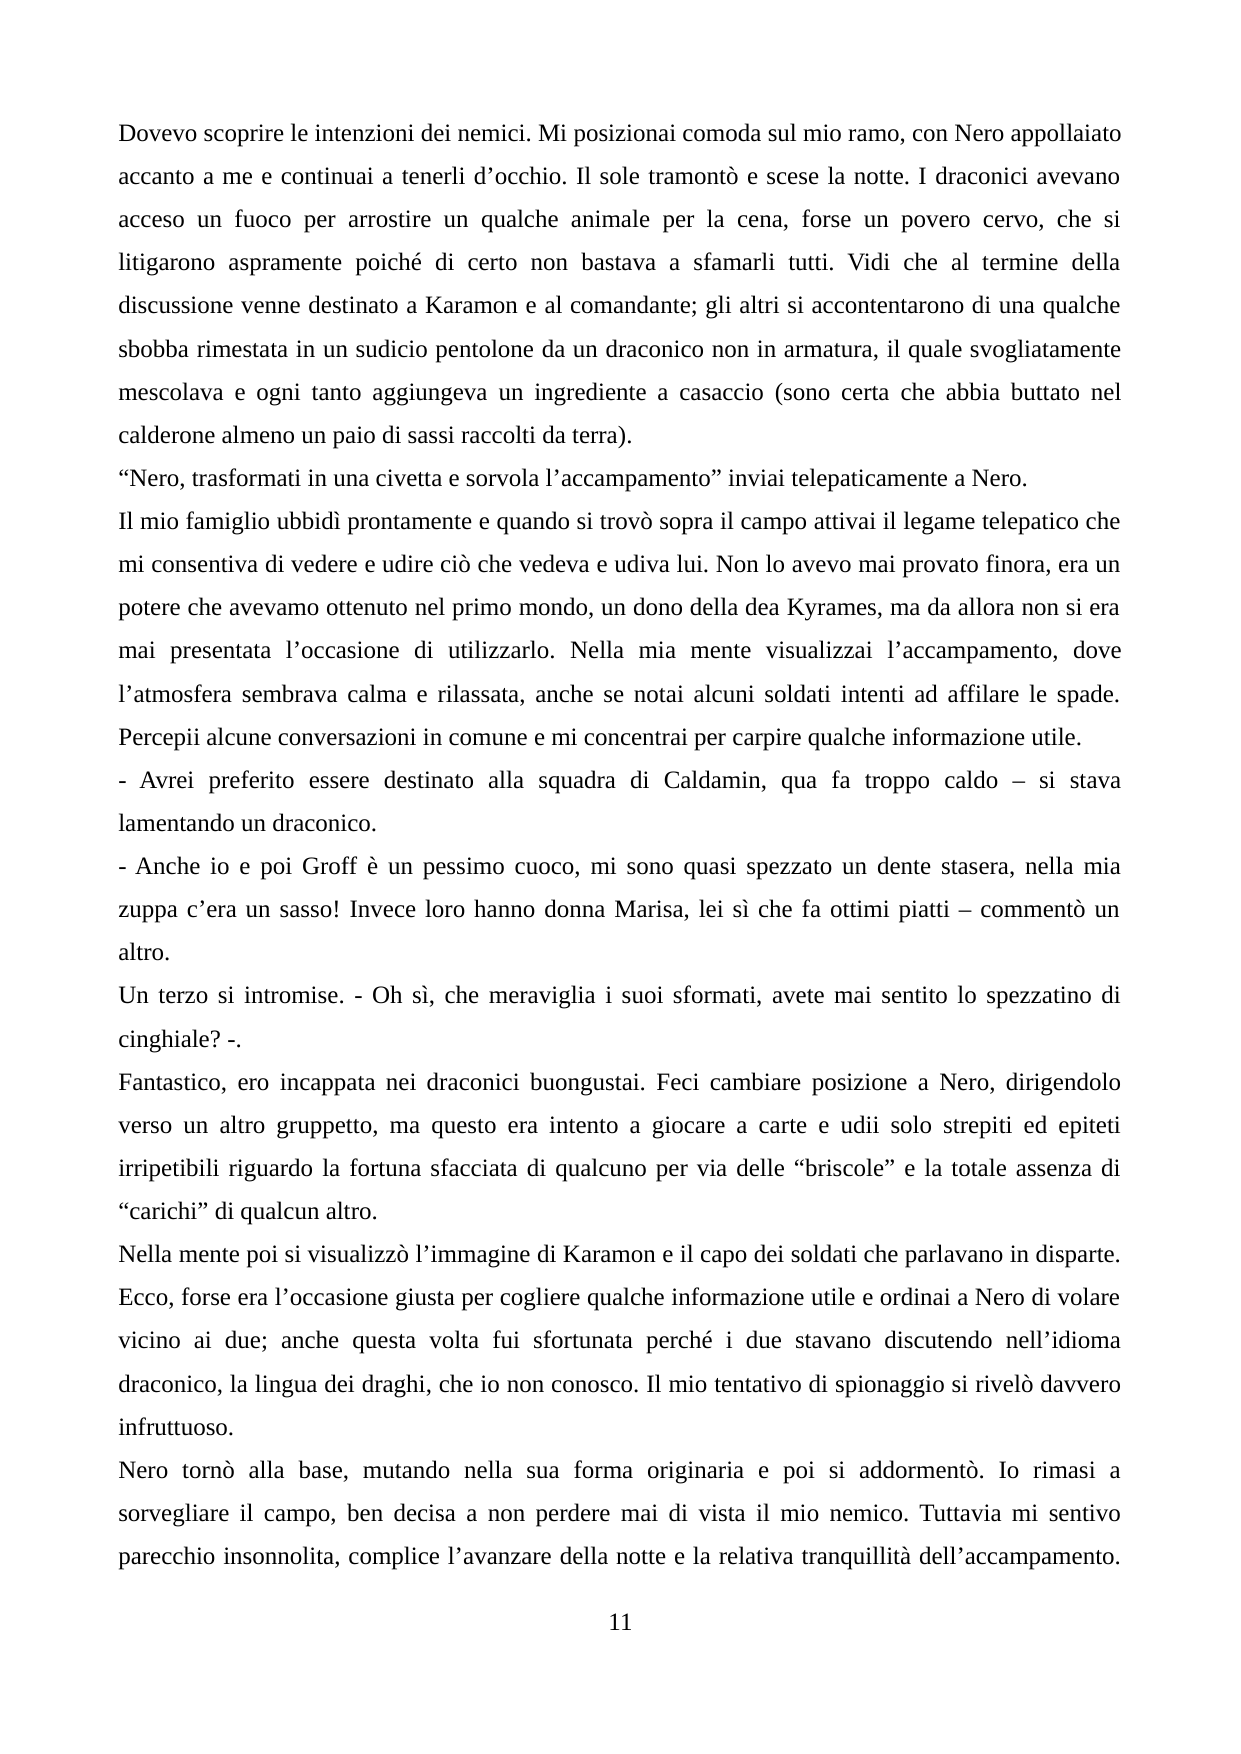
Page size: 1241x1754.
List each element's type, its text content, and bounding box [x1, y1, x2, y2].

text Dovevo scoprire le intenzioni dei nemici. Mi posizionai comoda sul mio ramo, con Nero appollaiato accanto a me e continuai a tenerli d’occhio. Il sole tramontò e scese la notte. I draconici avevano acceso un fuoco per arrostire un qualche animale per la cena, forse un povero cervo, che si litigarono aspramente poiché di certo non bastava a sfamarli tutti. Vidi che al termine della discussione venne destinato a Karamon e al comandante; gli altri si accontentarono di una qualche sbobba rimestata in un sudicio pentolone da un draconico non in armatura, il quale svogliatamente mescolava e ogni tanto aggiungeva un ingrediente a casaccio (sono certa che abbia buttato nel calderone almeno un paio di sassi raccolti da terra). [118, 118, 1122, 449]
text Fantastico, ero incappata nei draconici buongustai. Feci cambiare posizione a Nero, dirigendolo verso un altro gruppetto, ma questo era intento a giocare a carte e udii solo strepiti ed epiteti irripetibili riguardo la fortuna sfacciata di qualcuno per via delle “briscole” e la totale assenza di “carichi” di qualcun altro. [118, 1067, 1122, 1225]
text “Nero, trasformati in una civetta e sorvola l’accampamento” inviai telepaticamente a Nero. [118, 463, 1122, 492]
text Il mio famiglio ubbidì prontamente e quando si trovò sopra il campo attivai il legame telepatico che mi consentiva di vedere e udire ciò che vedeva e udiva lui. Non lo avevo mai provato finora, era un potere che avevamo ottenuto nel primo mondo, un dono della dea Kyrames, ma da allora non si era mai presentata l’occasione di utilizzarlo. Nella mia mente visualizzai l’accampamento, dove l’atmosfera sembrava calma e rilassata, anche se notai alcuni soldati intenti ad affilare le spade. Percepii alcune conversazioni in comune e mi concentrai per carpire qualche informazione utile. [118, 506, 1122, 751]
text Nero tornò alla base, mutando nella sua forma originaria e poi si addormentò. Io rimasi a sorvegliare il campo, ben decisa a non perdere mai di vista il mio nemico. Tuttavia mi sentivo parecchio insonnolita, complice l’avanzare della notte e la relativa tranquillità dell’accampamento. [118, 1455, 1122, 1570]
text Nella mente poi si visualizzò l’immagine di Karamon e il capo dei soldati che parlavano in disparte. Ecco, forse era l’occasione giusta per cogliere qualche informazione utile e ordinai a Nero di volare vicino ai due; anche questa volta fui sfortunata perché i due stavano discutendo nell’idioma draconico, la lingua dei draghi, che io non conosco. Il mio tentativo di spionaggio si rivelò davvero infruttuoso. [118, 1239, 1122, 1441]
text - Anche io e poi Groff è un pessimo cuoco, mi sono quasi spezzato un dente stasera, nella mia zuppa c’era un sasso! Invece loro hanno donna Marisa, lei sì che fa ottimi piatti – commentò un altro. [118, 851, 1122, 966]
text Un terzo si intromise. - Oh sì, che meraviglia i suoi sformati, avete mai sentito lo spezzatino di cinghiale? -. [118, 981, 1122, 1052]
text - Avrei preferito essere destinato alla squadra di Caldamin, qua fa troppo caldo – si stava lamentando un draconico. [118, 765, 1122, 837]
